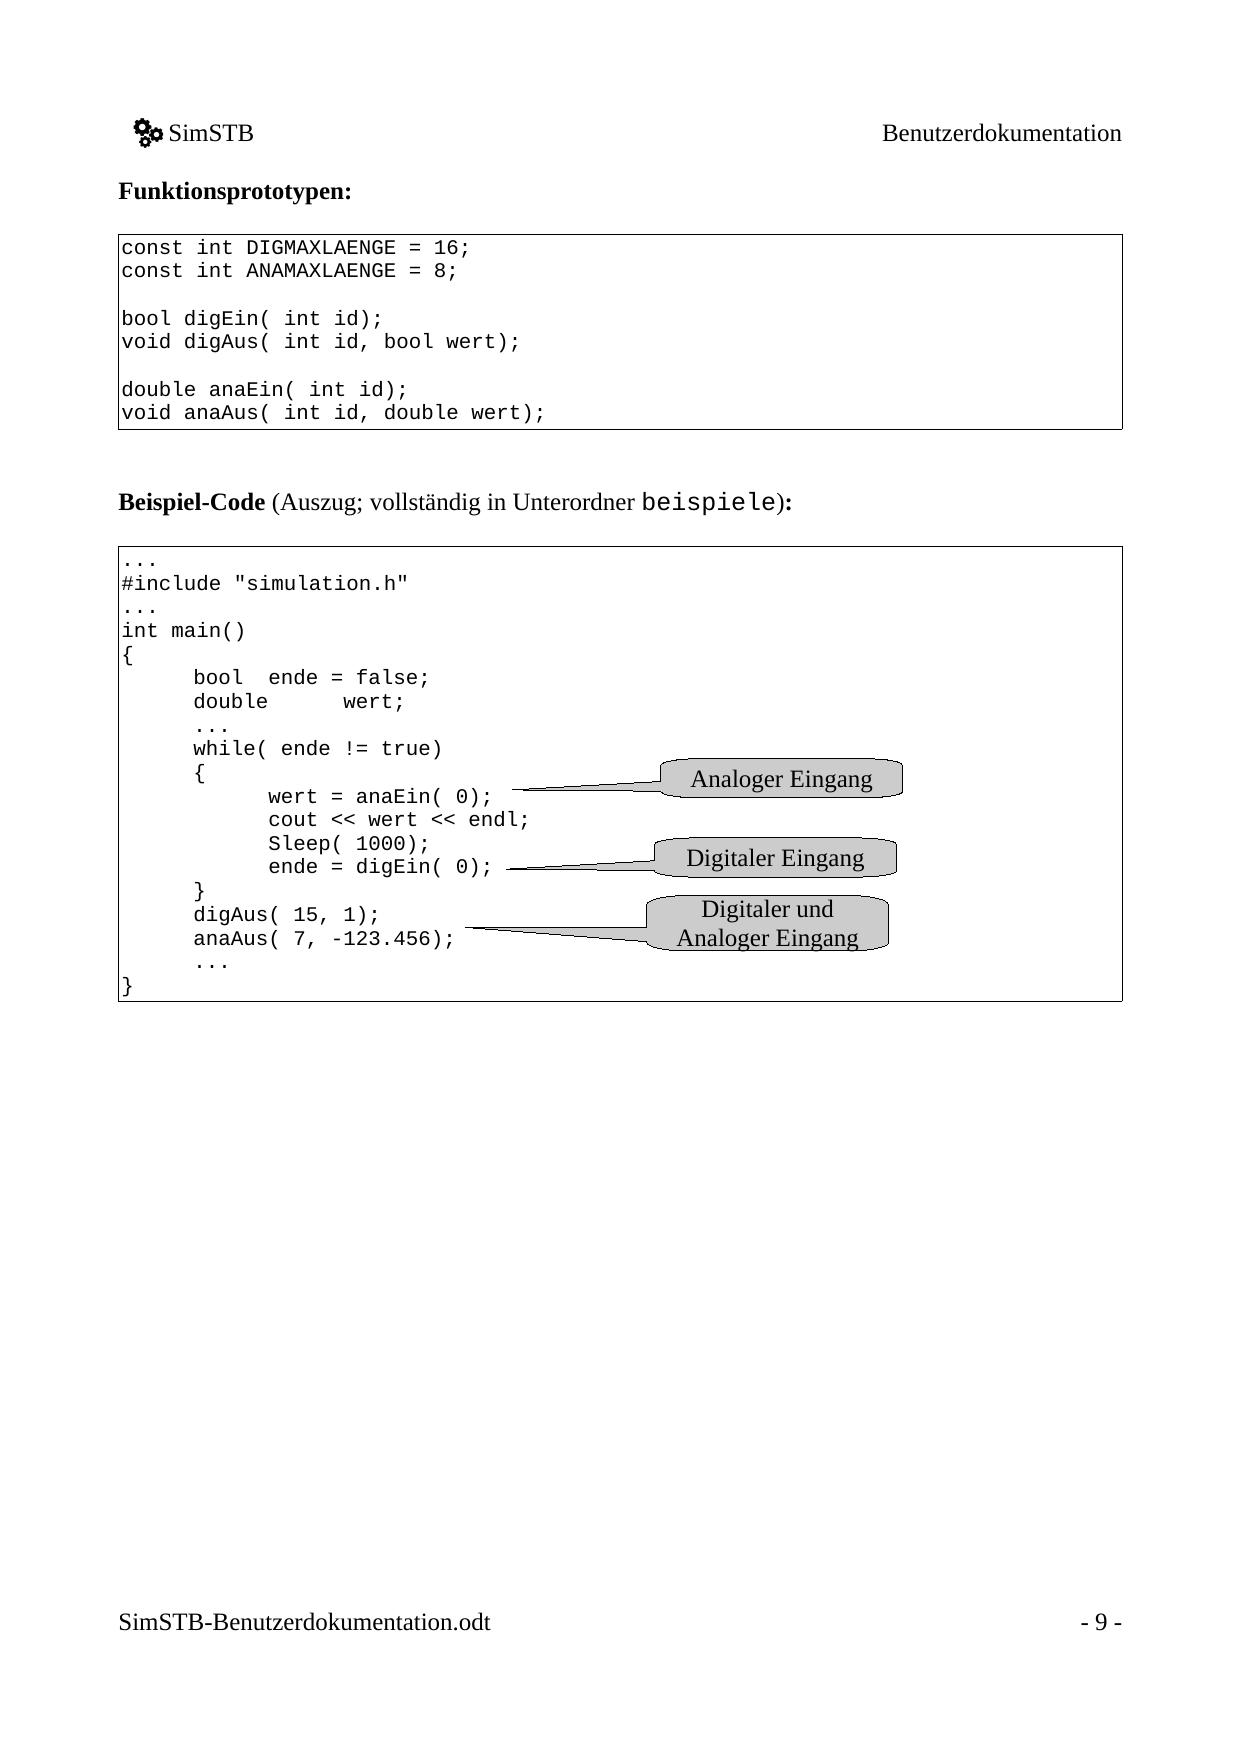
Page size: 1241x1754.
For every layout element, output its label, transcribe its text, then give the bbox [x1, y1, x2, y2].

text { [119, 759, 676, 783]
text anaAus( 7, -123.456); [119, 924, 653, 948]
text ... [119, 593, 1122, 617]
text Beispiel-Code (Auszug; vollständig in Unterordner beispiele): [118, 487, 1122, 517]
text [879, 853, 1122, 877]
text Sleep( 1000); [119, 830, 1122, 853]
text } [119, 972, 1122, 1001]
text int main() [119, 617, 1122, 641]
text while( ende != true) [119, 735, 1122, 759]
text #include "simulation.h" [119, 570, 1122, 593]
text [882, 924, 1122, 948]
text ... [119, 948, 1122, 972]
text const int DIGMAXLAENGE = 16; [119, 235, 1122, 257]
text ende = digEin( 0); [119, 853, 672, 877]
text const int ANAMAXLAENGE = 8; [119, 257, 1122, 284]
text digAus( 15, 1); [119, 901, 648, 924]
text bool digEin( int id); [119, 305, 1122, 328]
text wert = anaEin( 0); [119, 783, 1122, 806]
text ... [119, 547, 1122, 570]
text double anaEin( int id); [119, 376, 1122, 399]
text { [119, 641, 1122, 664]
text bool ende = false; [119, 664, 1122, 688]
picture [133, 118, 164, 148]
text ... [119, 712, 1122, 735]
text void digAus( int id, bool wert); [119, 328, 1122, 355]
text cout << wert << endl; [119, 806, 1122, 830]
text [887, 901, 1122, 924]
text [888, 759, 1122, 783]
text Funktionsprototypen: [118, 176, 1122, 205]
text void anaAus( int id, double wert); [119, 399, 1122, 429]
text } [119, 877, 1122, 901]
text double wert; [119, 688, 1122, 712]
